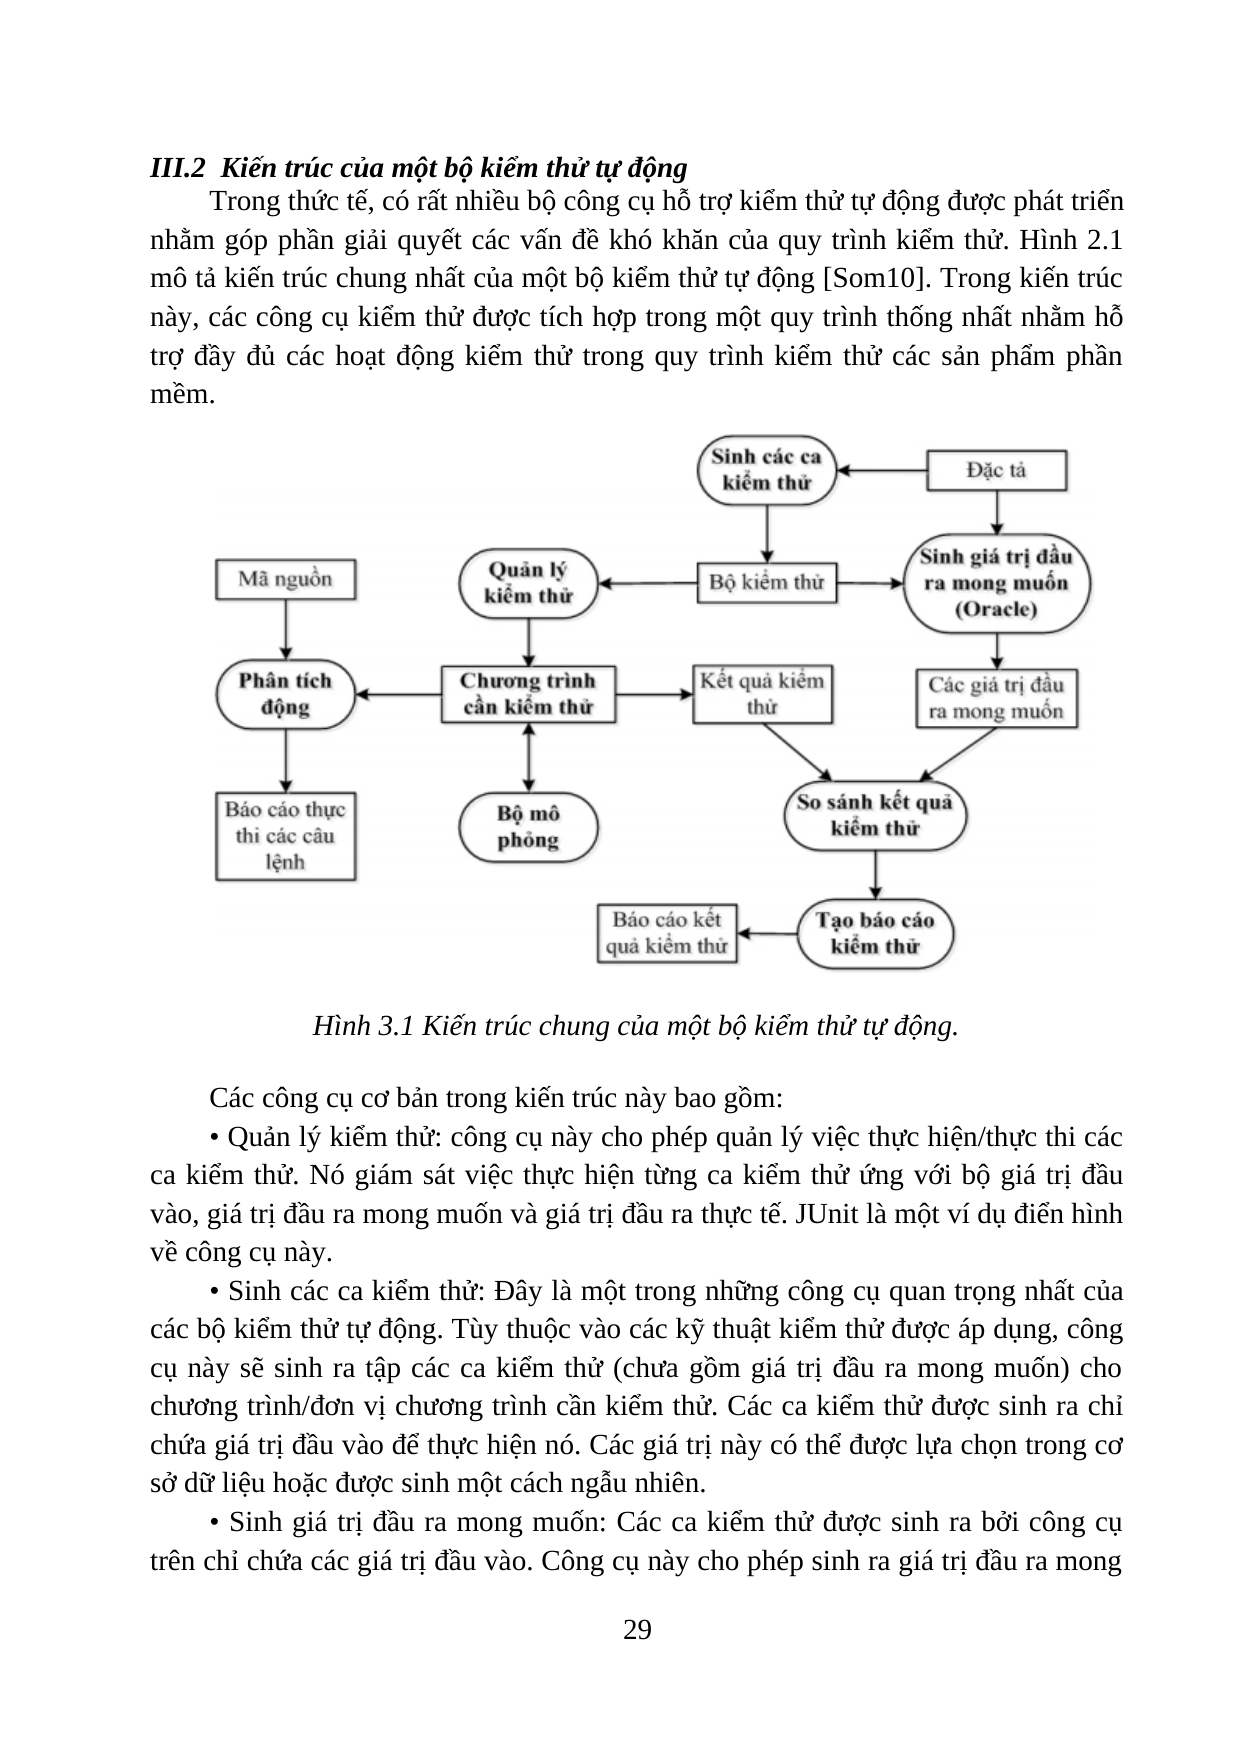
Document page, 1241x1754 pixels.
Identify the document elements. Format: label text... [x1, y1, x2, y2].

text Trong thức tế, có rất nhiều bộ công cụ hỗ trợ kiểm thử tự động được phát triển nhằm góp phần giải quyết các vấn đề khó khăn của quy trình kiểm thử. Hình 2.1 mô tả kiến trúc chung nhất của một bộ kiểm thử tự động [Som10]. Trong kiến trúc này, các công cụ kiểm thử được tích hợp trong một quy trình thống nhất nhằm hỗ trợ đầy đủ các hoạt động kiểm thử trong quy trình kiểm thử các sản phẩm phần mềm. [150, 183, 1125, 410]
text • Sinh giá trị đầu ra mong muốn: Các ca kiểm thử được sinh ra bởi công cụ trên chỉ chứa các giá trị đầu vào. Công cụ này cho phép sinh ra giá trị đầu ra mong [150, 1504, 1125, 1576]
picture [209, 414, 1101, 983]
subtitle III.2 Kiến trúc của một bộ kiểm thử tự động [150, 150, 1125, 183]
text Hình 3.1 Kiến trúc chung của một bộ kiểm thử tự động. [150, 1008, 1125, 1042]
text • Quản lý kiểm thử: công cụ này cho phép quản lý việc thực hiện/thực thi các ca kiểm thử. Nó giám sát việc thực hiện từng ca kiểm thử ứng với bộ giá trị đầu vào, giá trị đầu ra mong muốn và giá trị đầu ra thực tế. JUnit là một ví dụ điển hình về công cụ này. [150, 1119, 1125, 1268]
text • Sinh các ca kiểm thử: Đây là một trong những công cụ quan trọng nhất của các bộ kiểm thử tự động. Tùy thuộc vào các kỹ thuật kiểm thử được áp dụng, công cụ này sẽ sinh ra tập các ca kiểm thử (chưa gồm giá trị đầu ra mong muốn) cho chương trình/đơn vị chương trình cần kiểm thử. Các ca kiểm thử được sinh ra chỉ chứa giá trị đầu vào để thực hiện nó. Các giá trị này có thể được lựa chọn trong cơ sở dữ liệu hoặc được sinh một cách ngẫu nhiên. [150, 1273, 1125, 1499]
text Các công cụ cơ bản trong kiến trúc này bao gồm: [150, 1080, 1125, 1114]
